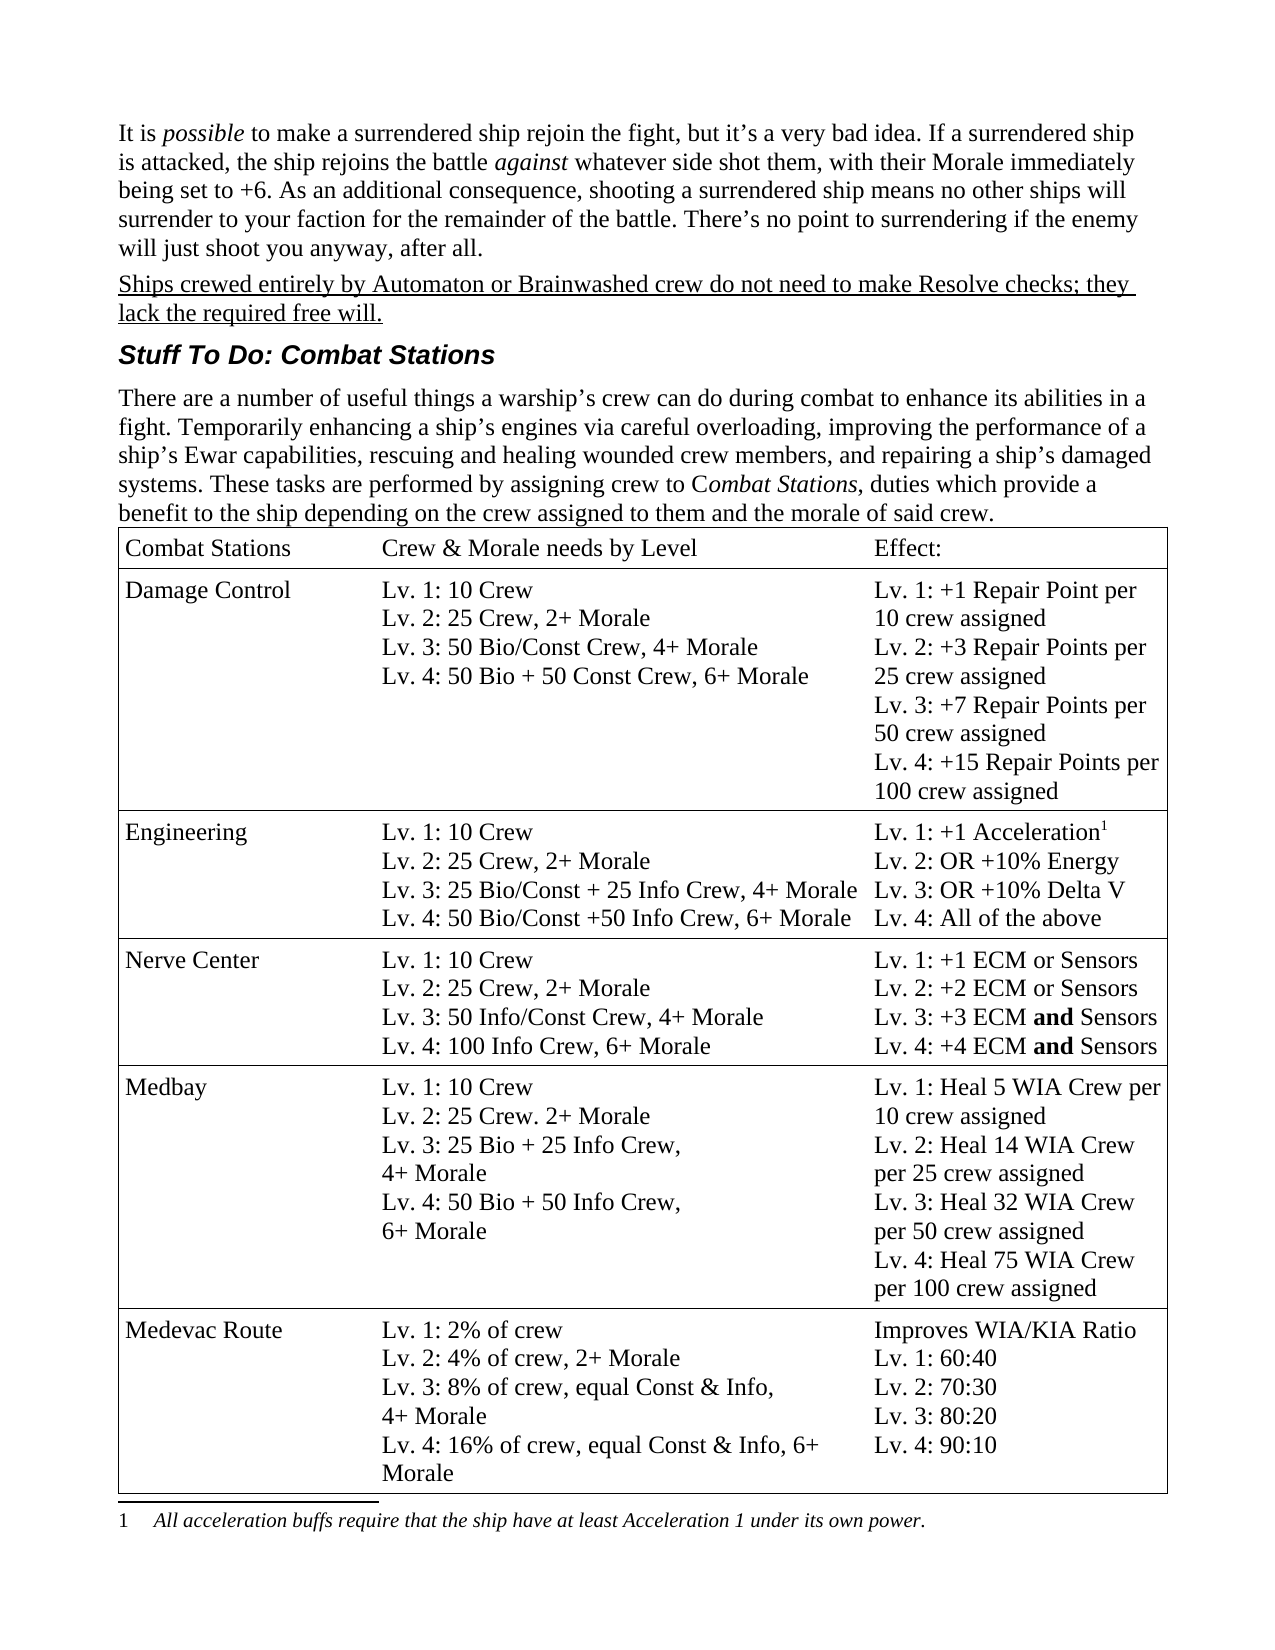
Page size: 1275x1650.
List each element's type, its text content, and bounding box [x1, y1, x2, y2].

table_cell Lv. 1: 2% of crew Lv. 2: 4% of crew, 2+ Morale Lv. 3: 8% of crew, equal Const & Info, 4+ Morale Lv. 4: 16% of crew, equal Const & Info, 6+ Morale [376, 1309, 868, 1493]
table_header Combat Stations [119, 528, 376, 568]
subtitle Stuff To Do: Combat Stations [118, 339, 1157, 370]
text Ships crewed entirely by Automaton or Brainwashed crew do not need to make Resolve checks; they lack the required free will. [118, 269, 1157, 327]
table_header Crew & Morale needs by Level [376, 528, 868, 568]
text There are a number of useful things a warship’s crew can do during combat to enhance its abilities in a fight. Temporarily enhancing a ship’s engines via careful overloading, improving the performance of a ship’s Ewar capabilities, rescuing and healing wounded crew members, and repairing a ship’s damaged systems. These tasks are performed by assigning crew to Combat Stations, duties which provide a benefit to the ship depending on the crew assigned to them and the morale of said crew. [118, 383, 1157, 527]
table_cell Lv. 1: +1 Repair Point per 10 crew assigned Lv. 2: +3 Repair Points per 25 crew assigned Lv. 3: +7 Repair Points per 50 crew assigned Lv. 4: +15 Repair Points per 100 crew assigned [868, 569, 1167, 810]
table_cell Lv. 1: Heal 5 WIA Crew per 10 crew assigned Lv. 2: Heal 14 WIA Crew per 25 crew assigned Lv. 3: Heal 32 WIA Crew per 50 crew assigned Lv. 4: Heal 75 WIA Crew per 100 crew assigned [868, 1066, 1167, 1308]
table_cell Lv. 1: +1 Acceleration Lv. 2: OR +10% Energy Lv. 3: OR +10% Delta V Lv. 4: All of the above [868, 811, 1167, 938]
table_cell Improves WIA/KIA Ratio Lv. 1: 60:40 Lv. 2: 70:30 Lv. 3: 80:20 Lv. 4: 90:10 [868, 1309, 1167, 1493]
table_cell Medbay [119, 1066, 376, 1308]
table_cell Nerve Center [119, 939, 376, 1065]
table_cell Lv. 1: 10 Crew Lv. 2: 25 Crew. 2+ Morale Lv. 3: 25 Bio + 25 Info Crew, 4+ Morale Lv. 4: 50 Bio + 50 Info Crew, 6+ Morale [376, 1066, 868, 1308]
table_cell Engineering [119, 811, 376, 938]
table_cell Lv. 1: 10 Crew Lv. 2: 25 Crew, 2+ Morale Lv. 3: 50 Info/Const Crew, 4+ Morale Lv. 4: 100 Info Crew, 6+ Morale [376, 939, 868, 1065]
table_cell Lv. 1: 10 Crew Lv. 2: 25 Crew, 2+ Morale Lv. 3: 50 Bio/Const Crew, 4+ Morale Lv. 4: 50 Bio + 50 Const Crew, 6+ Morale [376, 569, 868, 810]
text It is possible to make a surrendered ship rejoin the fight, but it’s a very bad idea. If a surrendered ship is attacked, the ship rejoins the battle against whatever side shot them, with their Morale immediately being set to +6. As an additional consequence, shooting a surrendered ship means no other ships will surrender to your faction for the remainder of the battle. There’s no point to surrendering if the enemy will just shoot you anyway, after all. [118, 118, 1157, 262]
table_cell Medevac Route [119, 1309, 376, 1493]
table_cell Damage Control [119, 569, 376, 810]
table_cell Lv. 1: 10 Crew Lv. 2: 25 Crew, 2+ Morale Lv. 3: 25 Bio/Const + 25 Info Crew, 4+ Morale Lv. 4: 50 Bio/Const +50 Info Crew, 6+ Morale [376, 811, 868, 938]
table_cell Lv. 1: +1 ECM or Sensors Lv. 2: +2 ECM or Sensors Lv. 3: +3 ECM and Sensors Lv. 4: +4 ECM and Sensors [868, 939, 1167, 1065]
table_header Effect: [868, 528, 1167, 568]
